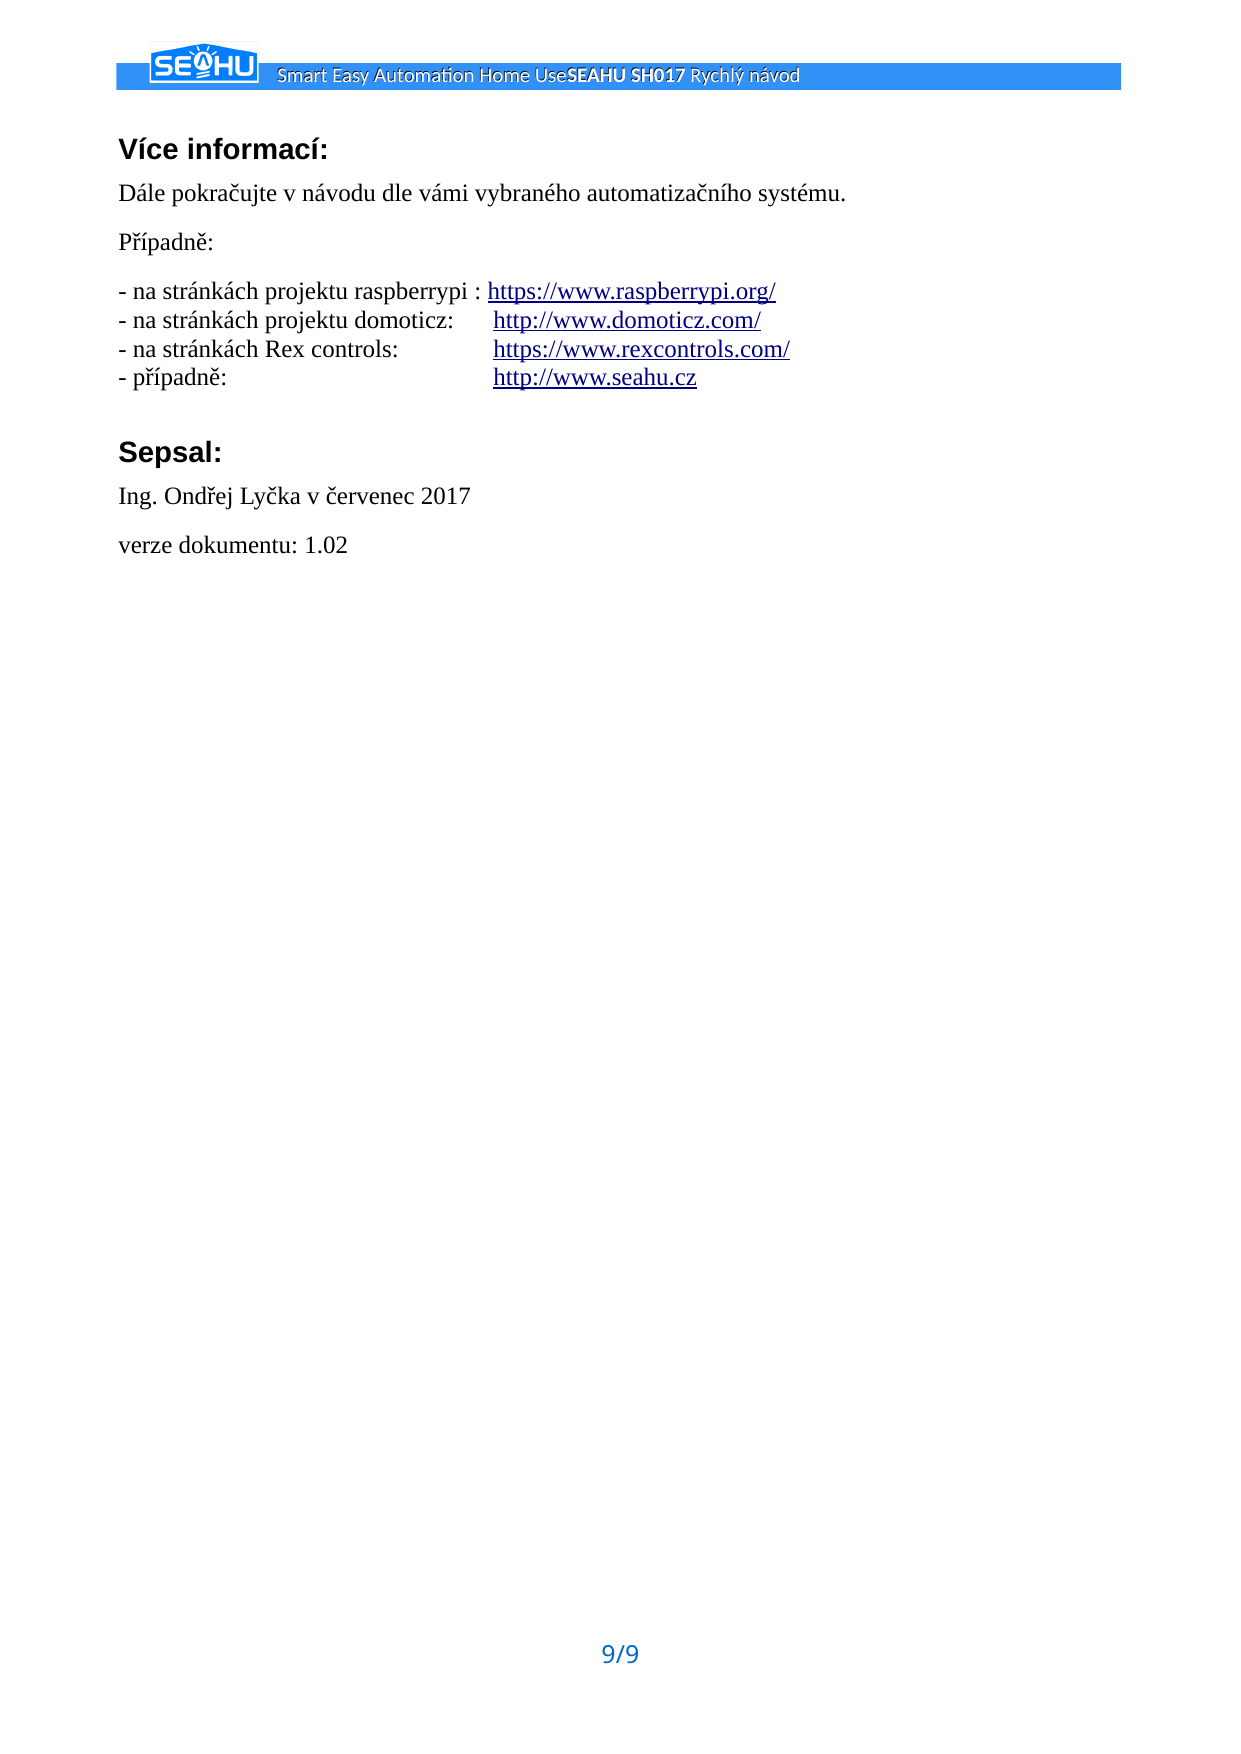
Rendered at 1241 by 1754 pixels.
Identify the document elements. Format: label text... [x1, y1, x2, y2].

subtitle Více informací: [118, 132, 1122, 166]
text - případně: http://www.seahu.cz [118, 362, 1122, 391]
text - na stránkách projektu domoticz: http://www.domoticz.com/ [118, 305, 1122, 334]
text - na stránkách Rex controls: https://www.rexcontrols.com/ [118, 334, 1122, 362]
text Případně: [118, 227, 1122, 256]
text Dále pokračujte v návodu dle vámi vybraného automatizačního systému. [118, 178, 1122, 207]
text Ing. Ondřej Lyčka v červenec 2017 [118, 481, 1122, 509]
subtitle Sepsal: [118, 434, 1122, 468]
text - na stránkách projektu raspberrypi : https://www.raspberrypi.org/ [118, 276, 1122, 305]
picture [149, 41, 259, 83]
text verze dokumentu: 1.02 [118, 530, 1122, 559]
